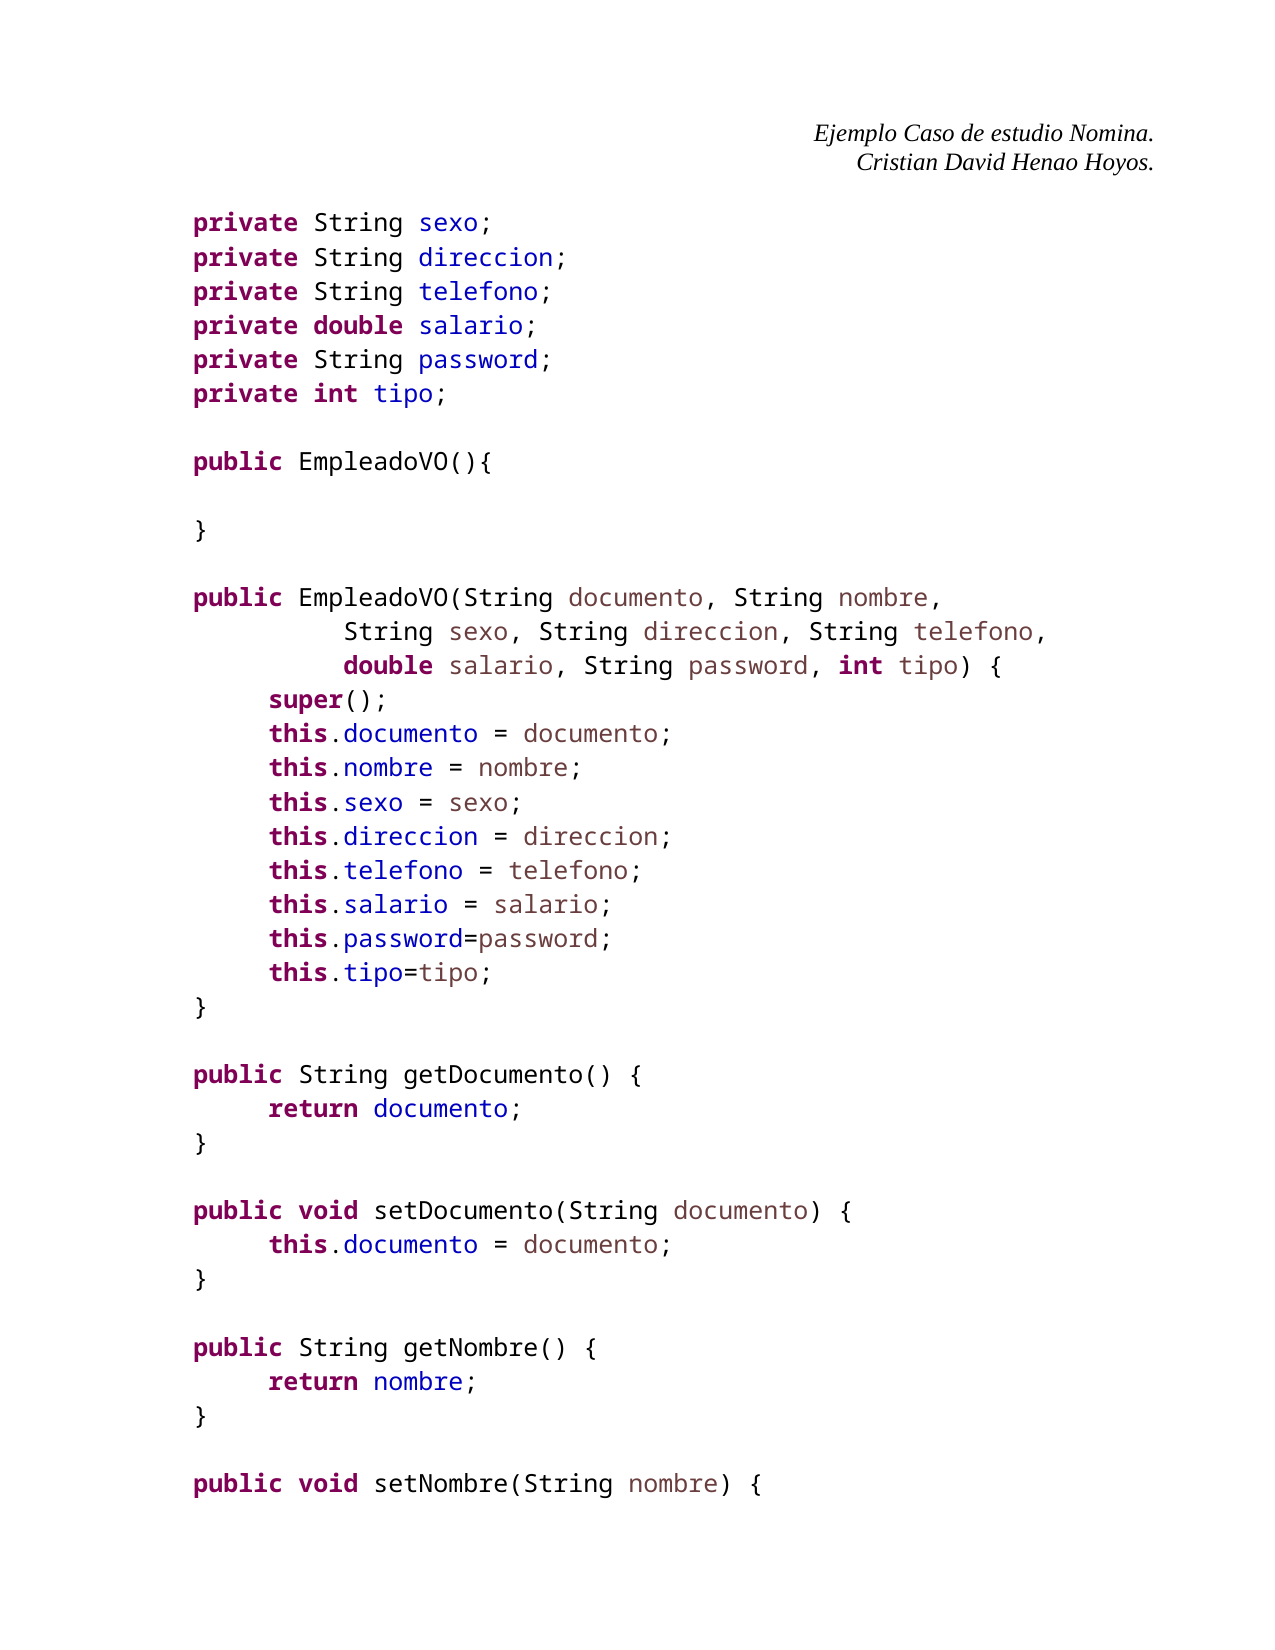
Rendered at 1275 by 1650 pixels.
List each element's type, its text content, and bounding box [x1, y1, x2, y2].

text } [118, 1397, 1157, 1431]
text this.nombre = nombre; [118, 750, 1157, 784]
text } [118, 1125, 1157, 1159]
text private String sexo; [118, 205, 1157, 239]
text public void setDocumento(String documento) { [118, 1193, 1157, 1227]
text return documento; [118, 1091, 1157, 1125]
text super(); [118, 682, 1157, 716]
text this.documento = documento; [118, 716, 1157, 750]
text this.salario = salario; [118, 886, 1157, 920]
text String sexo, String direccion, String telefono, [118, 614, 1157, 648]
text } [118, 988, 1157, 1023]
text return nombre; [118, 1363, 1157, 1397]
text public EmpleadoVO(){ [118, 443, 1157, 478]
text } [118, 512, 1157, 546]
text private int tipo; [118, 375, 1157, 409]
text public void setNombre(String nombre) { [118, 1465, 1157, 1499]
text private double salario; [118, 307, 1157, 341]
text private String telefono; [118, 273, 1157, 307]
text this.tipo=tipo; [118, 954, 1157, 988]
text public String getDocumento() { [118, 1057, 1157, 1091]
text this.direccion = direccion; [118, 818, 1157, 852]
text this.password=password; [118, 920, 1157, 954]
text public EmpleadoVO(String documento, String nombre, [118, 580, 1157, 614]
text double salario, String password, int tipo) { [118, 648, 1157, 682]
text } [118, 1261, 1157, 1295]
text this.telefono = telefono; [118, 852, 1157, 886]
text private String direccion; [118, 239, 1157, 273]
text public String getNombre() { [118, 1329, 1157, 1363]
text private String password; [118, 341, 1157, 375]
text this.sexo = sexo; [118, 784, 1157, 818]
text this.documento = documento; [118, 1227, 1157, 1261]
